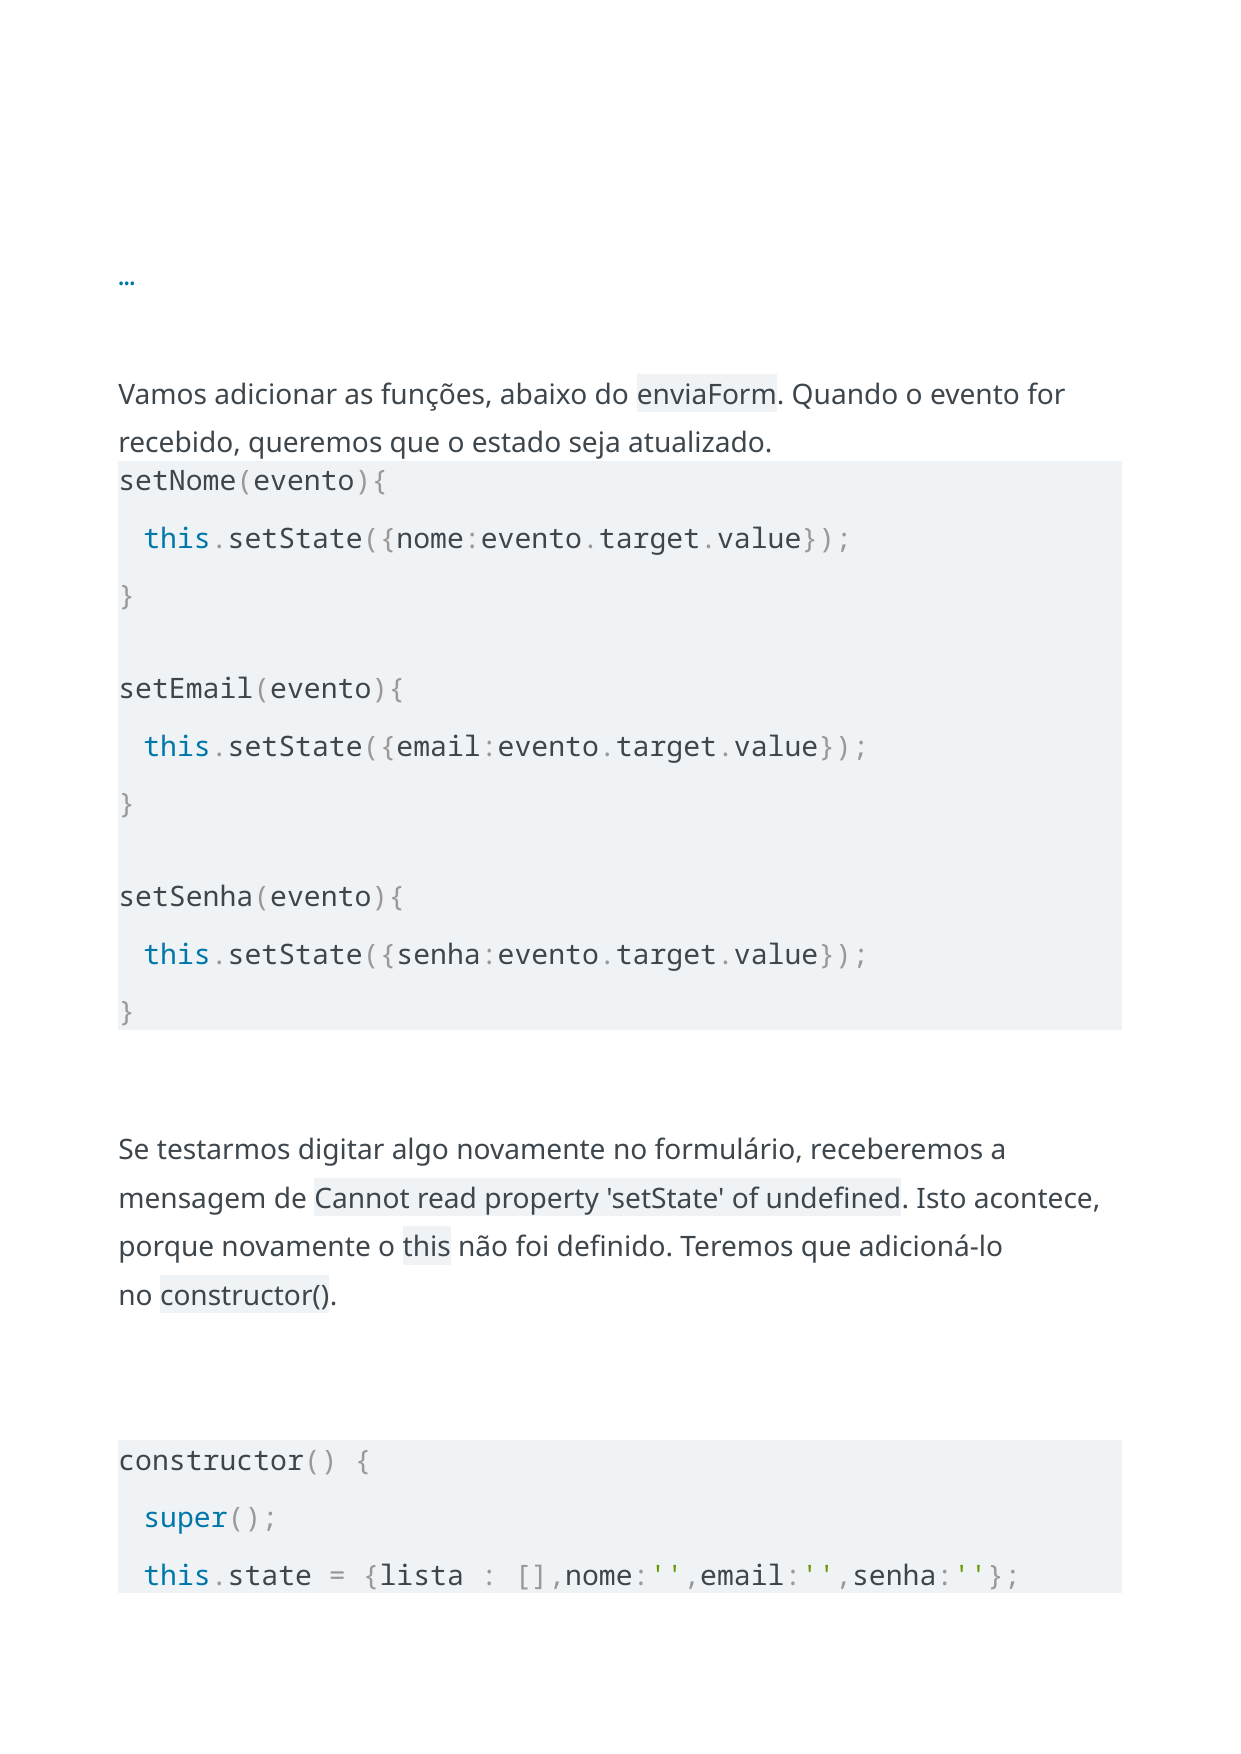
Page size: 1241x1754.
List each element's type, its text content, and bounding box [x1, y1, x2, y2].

text setSenha(evento){ [118, 877, 1122, 915]
text … [118, 245, 1122, 293]
text } [118, 784, 1122, 822]
text constructor() { [118, 1440, 1122, 1478]
text this.setState({senha:evento.target.value}); [118, 934, 1122, 972]
text this.setState({email:evento.target.value}); [118, 726, 1122, 764]
text } [118, 576, 1122, 614]
text super(); [118, 1498, 1122, 1536]
text this.setState({nome:evento.target.value}); [118, 518, 1122, 557]
text this.state = {lista : [],nome:'',email:'',senha:''}; [118, 1555, 1122, 1593]
text setNome(evento){ [118, 461, 1122, 499]
text } [118, 992, 1122, 1030]
text Vamos adicionar as funções, abaixo do enviaForm. Quando o evento for recebido, queremos que o estado seja atualizado. [118, 364, 1122, 461]
text Se testarmos digitar algo novamente no formulário, receberemos a mensagem de Cannot read property 'setState' of undefined. Isto acontece, porque novamente o this não foi definido. Teremos que adicioná-lo no constructor(). [118, 1119, 1122, 1313]
text setEmail(evento){ [118, 669, 1122, 707]
